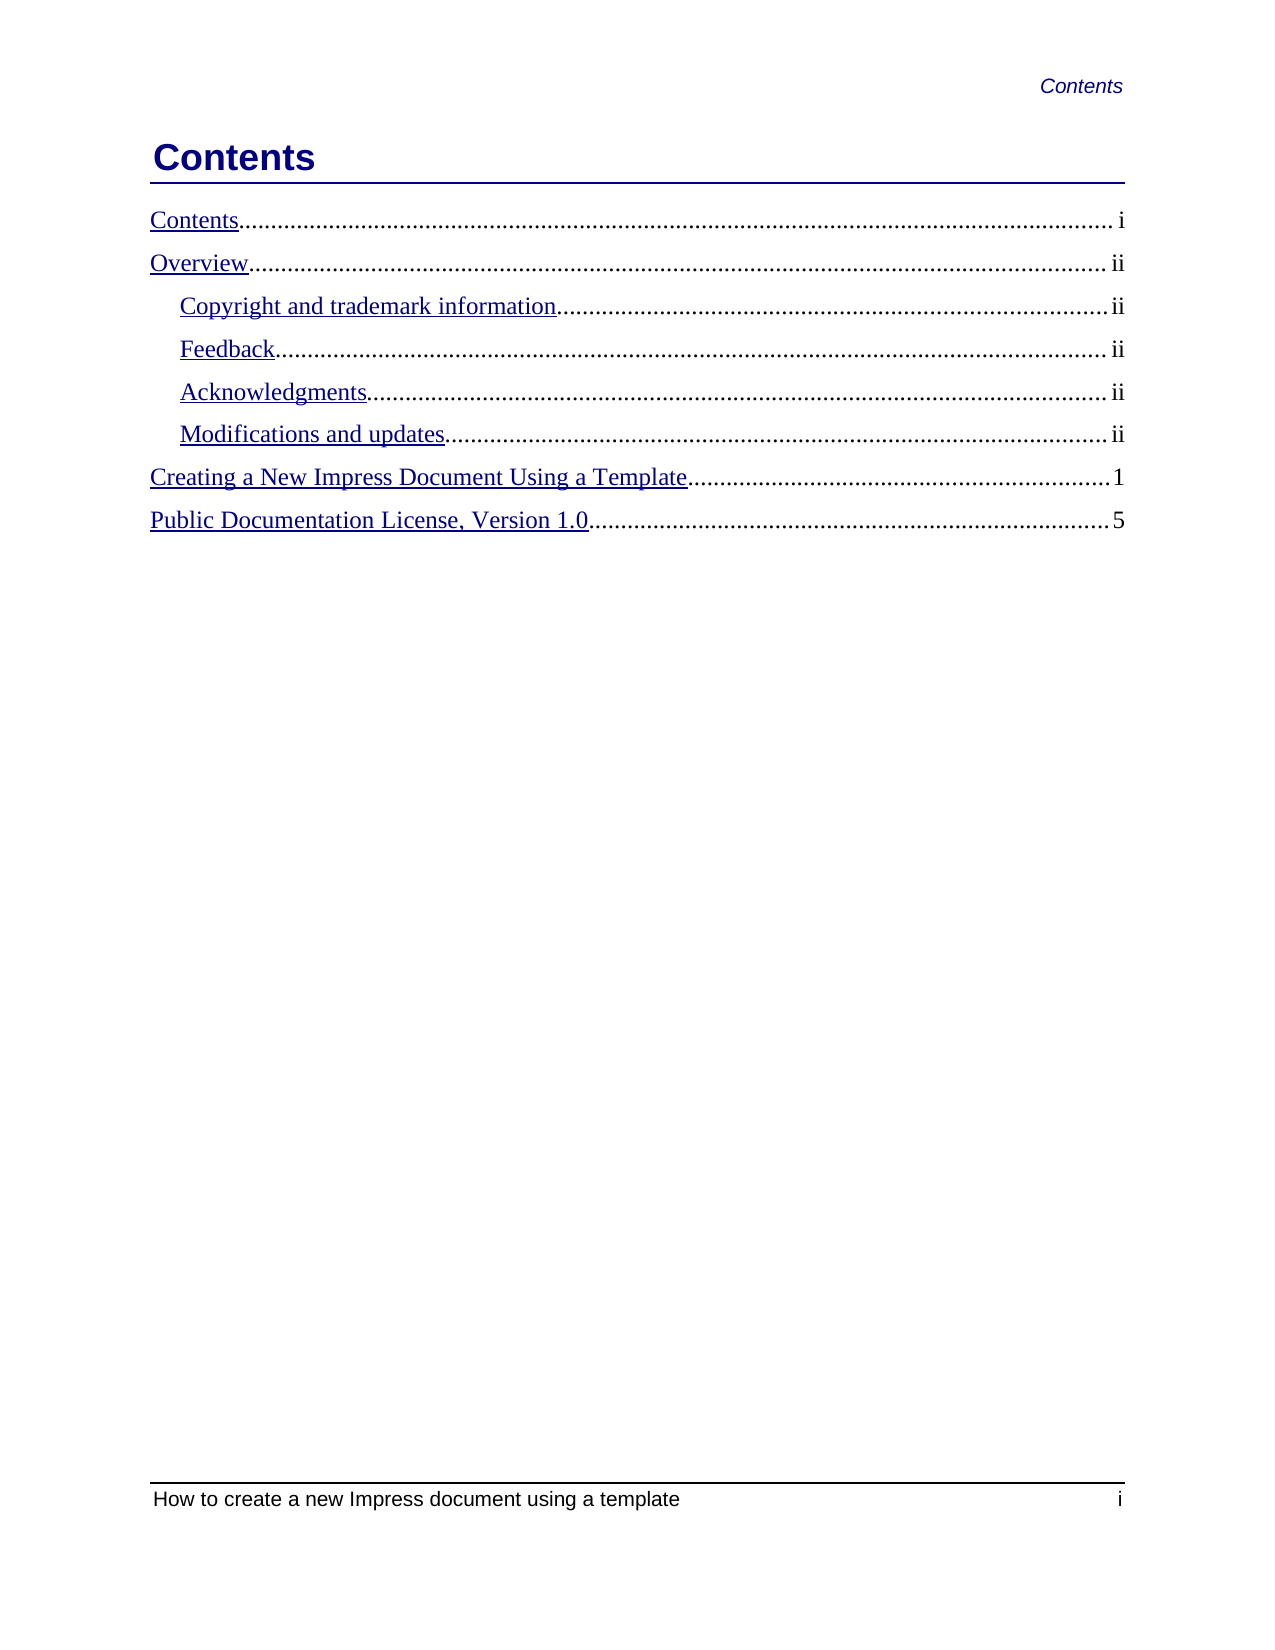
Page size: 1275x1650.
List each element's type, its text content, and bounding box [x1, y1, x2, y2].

text Creating a New Impress Document Using a Template 1 [150, 463, 1125, 491]
text Copyright and trademark information ii [179, 292, 1125, 320]
text Acknowledgments ii [179, 377, 1125, 406]
text Modifications and updates ii [179, 420, 1125, 448]
text Feedback ii [179, 335, 1125, 363]
subtitle Contents [150, 134, 1125, 182]
text Public Documentation License, Version 1.0 5 [150, 506, 1125, 534]
text Overview ii [150, 249, 1125, 277]
text Contents i [150, 206, 1125, 234]
